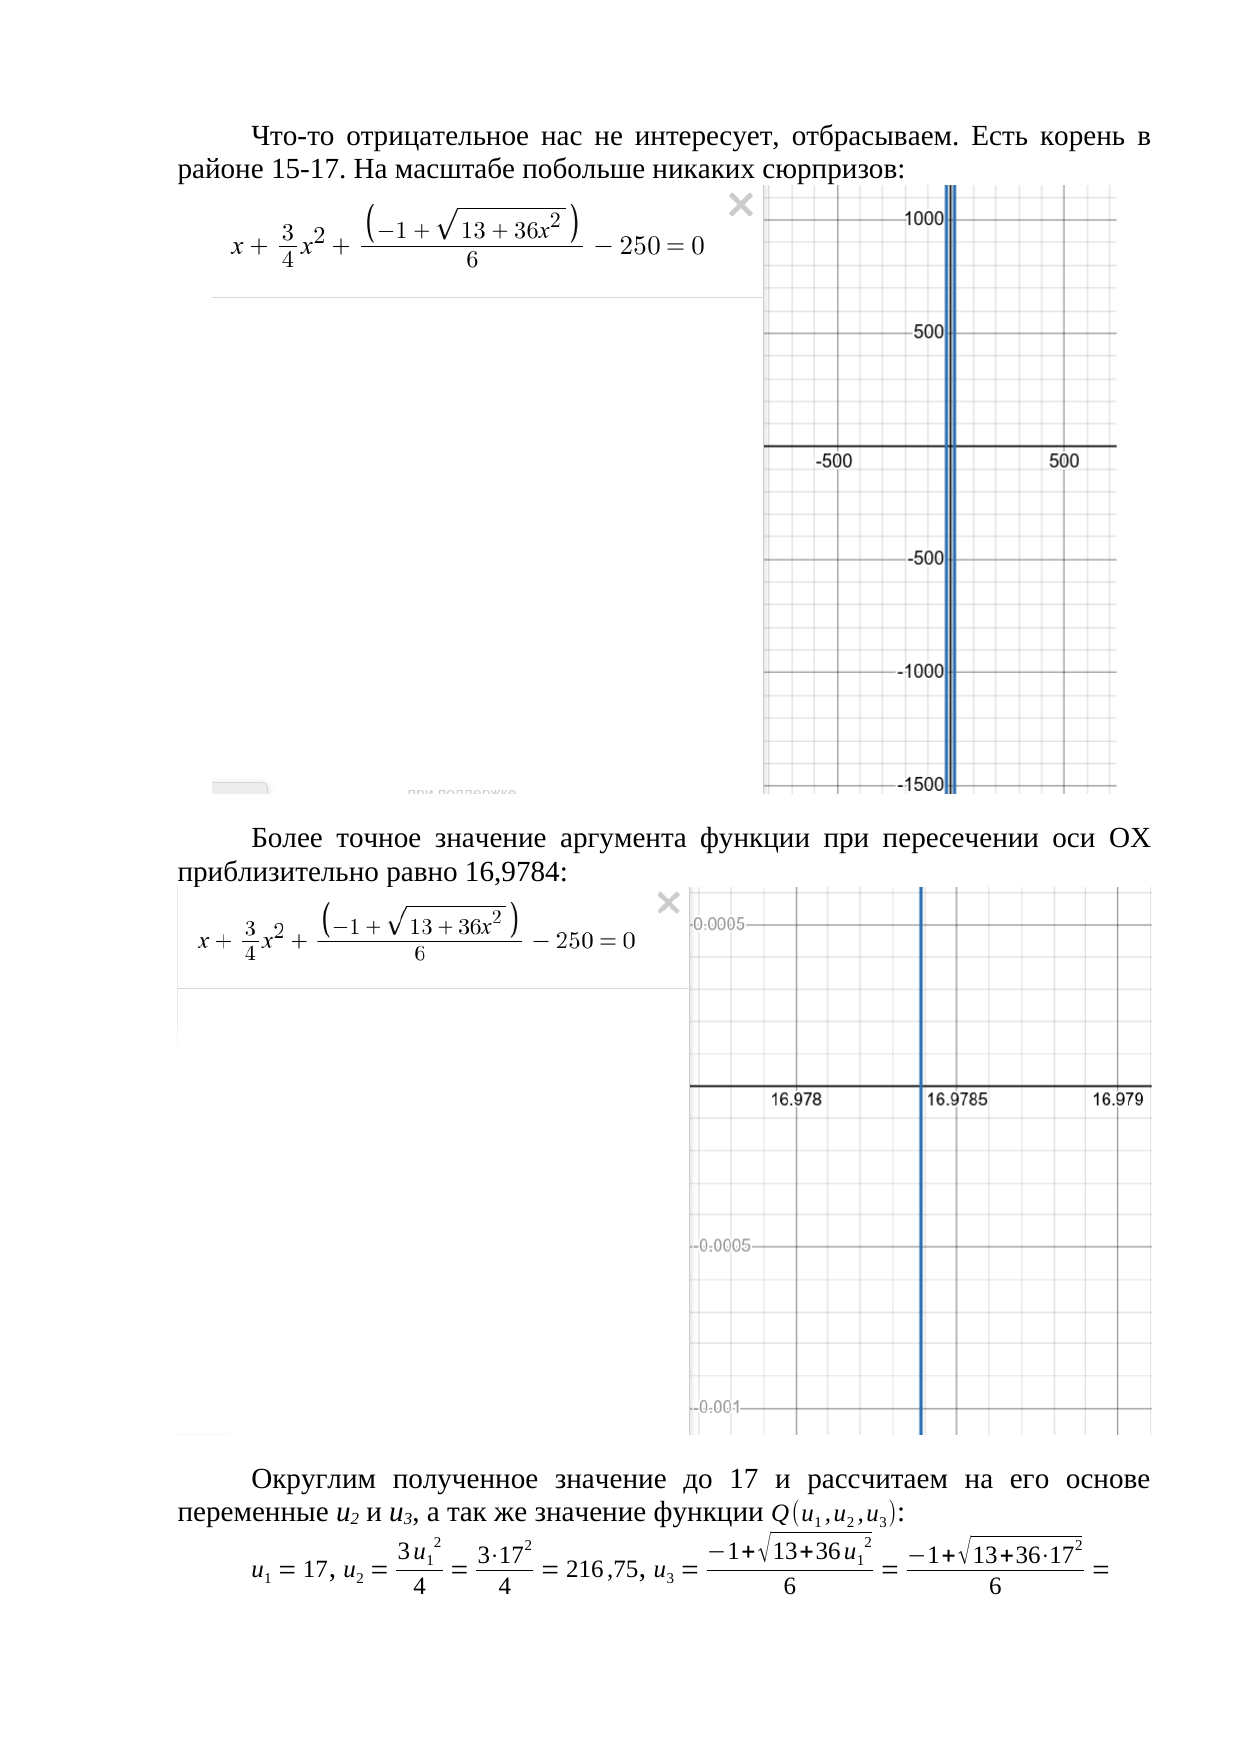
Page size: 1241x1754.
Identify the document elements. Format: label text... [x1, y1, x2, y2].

picture [212, 185, 1117, 794]
text Что-то отрицательное нас не интересует, отбрасываем. Есть корень в районе 15-17. На масштабе побольше никаких сюрпризов: [177, 118, 1152, 185]
picture [177, 887, 1152, 1435]
text Более точное значение аргумента функции при пересечении оси OX приблизительно равно 16,9784: [177, 820, 1152, 887]
text Округлим полученное значение до 17 и рассчитаем на его основе переменные u2​ и u3, а так же значение функции : [177, 1461, 1152, 1531]
text , , [177, 1531, 1152, 1600]
